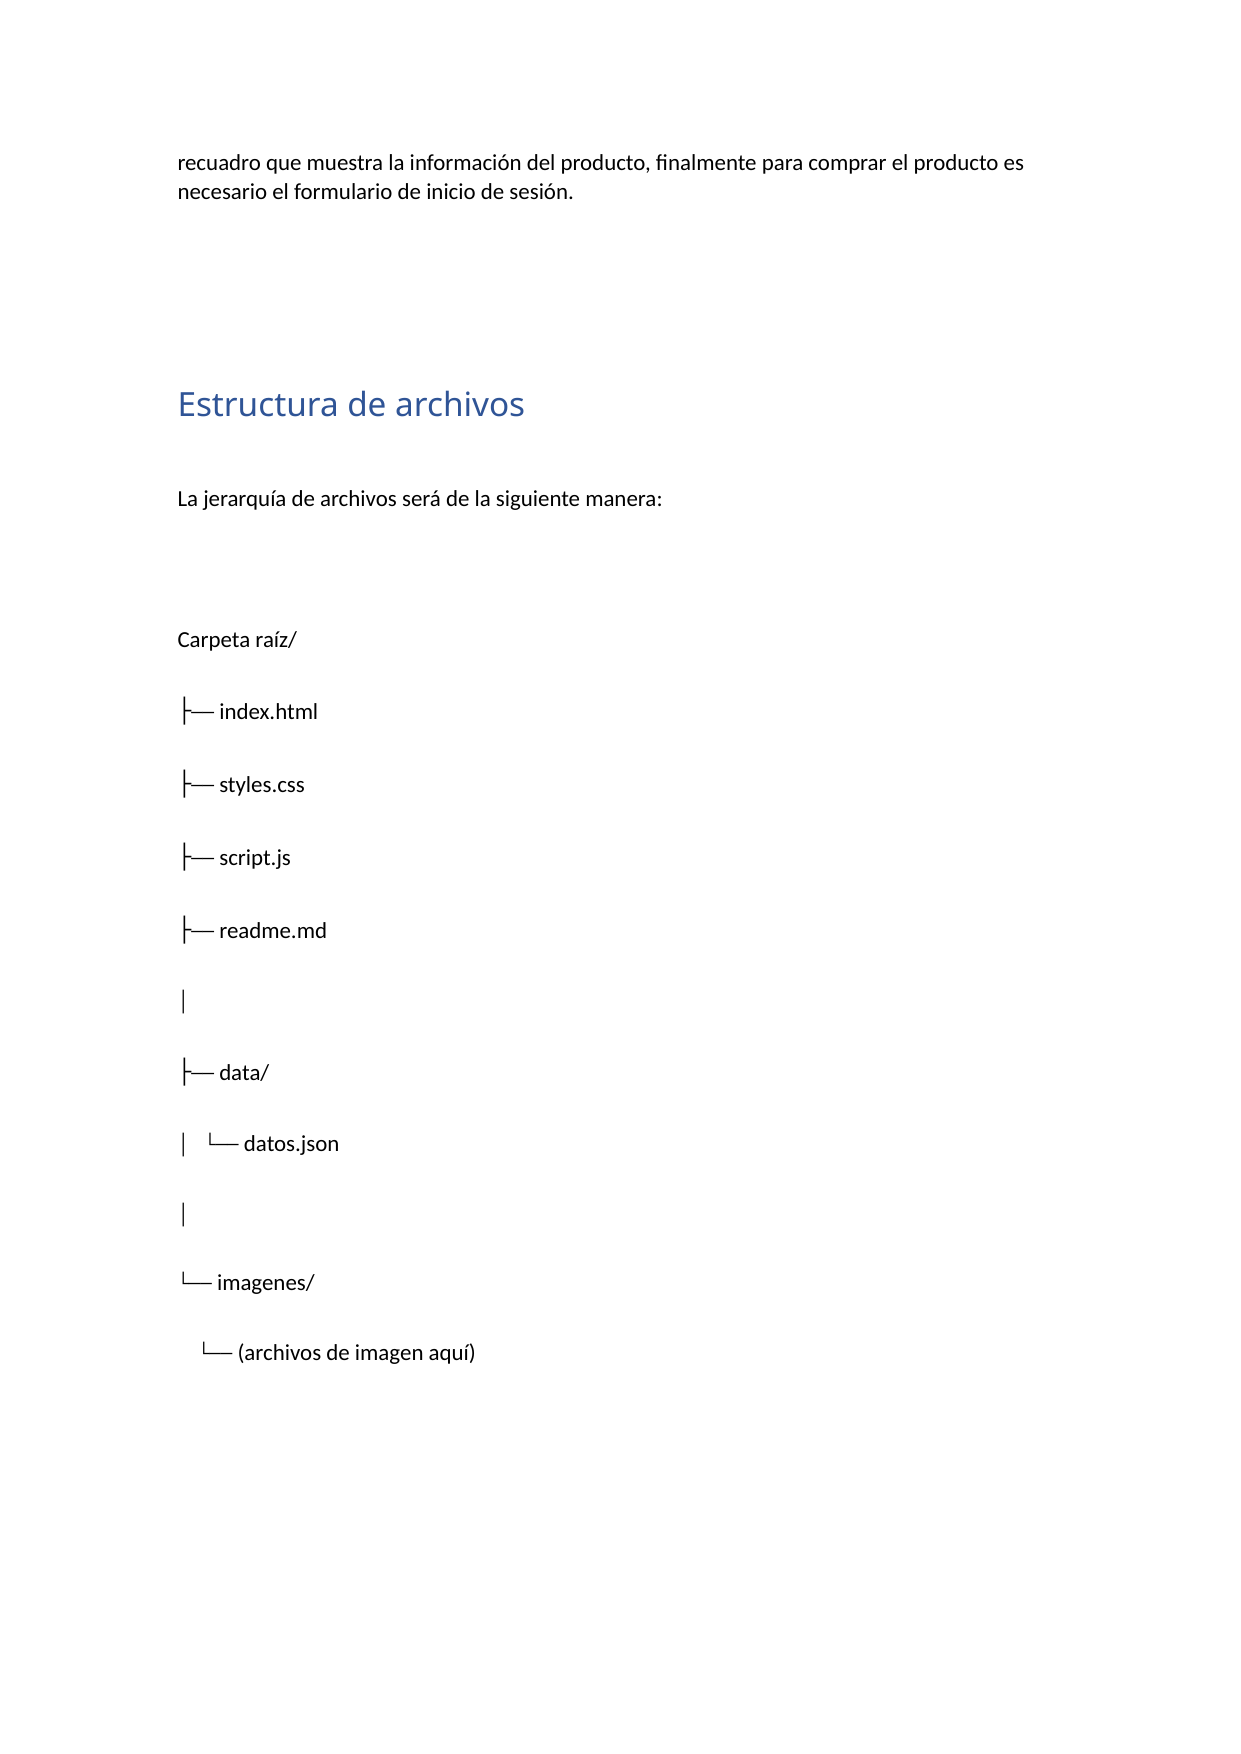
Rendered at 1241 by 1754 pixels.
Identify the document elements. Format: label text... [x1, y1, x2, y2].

text recuadro que muestra la información del producto, finalmente para comprar el producto es necesario el formulario de inicio de sesión. [177, 148, 1063, 206]
text ├── index.html [177, 695, 1063, 726]
text │ └── datos.json [177, 1129, 1063, 1157]
text │ [177, 986, 1063, 1014]
text │ [177, 1199, 1063, 1227]
text └── imagenes/ [177, 1268, 1063, 1296]
subtitle Estructura de archivos [177, 380, 1063, 426]
text La jerarquía de archivos será de la siguiente manera: [177, 484, 1063, 512]
text Carpeta raíz/ [177, 625, 1063, 653]
text ├── readme.md [177, 913, 1063, 945]
text ├── styles.css [177, 768, 1063, 799]
text ├── script.js [177, 841, 1063, 872]
text └── (archivos de imagen aquí) [177, 1338, 1063, 1366]
text ├── data/ [177, 1056, 1063, 1087]
